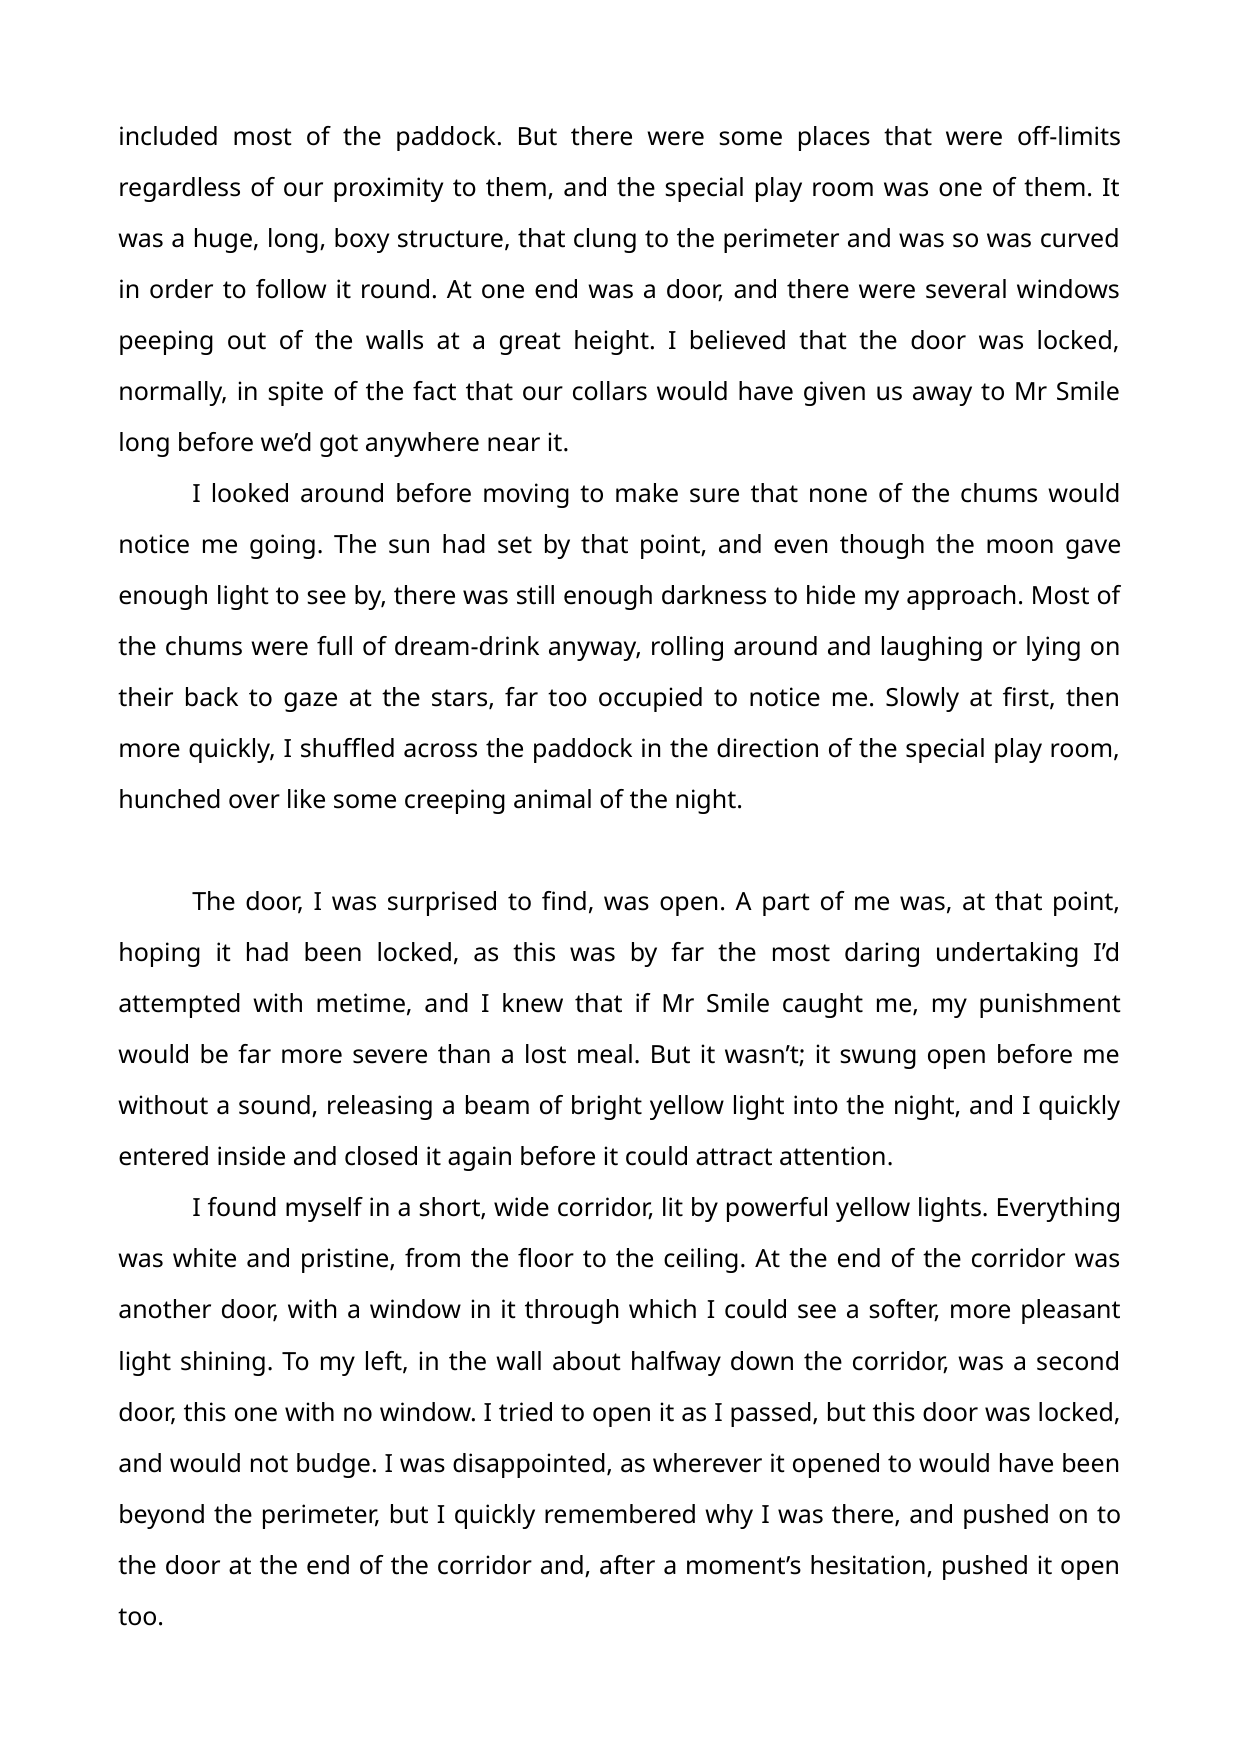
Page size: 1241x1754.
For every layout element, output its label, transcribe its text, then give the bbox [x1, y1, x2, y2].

text I found myself in a short, wide corridor, lit by powerful yellow lights. Everything was white and pristine, from the floor to the ceiling. At the end of the corridor was another door, with a window in it through which I could see a softer, more pleasant light shining. To my left, in the wall about halfway down the corridor, was a second door, this one with no window. I tried to open it as I passed, but this door was locked, and would not budge. I was disappointed, as wherever it opened to would have been beyond the perimeter, but I quickly remembered why I was there, and pushed on to the door at the end of the corridor and, after a moment’s hesitation, pushed it open too. [118, 1190, 1122, 1632]
text The door, I was surprised to find, was open. A part of me was, at that point, hoping it had been locked, as this was by far the most daring undertaking I’d attempted with metime, and I knew that if Mr Smile caught me, my punishment would be far more severe than a lost meal. But it wasn’t; it swung open before me without a sound, releasing a beam of bright yellow light into the night, and I quickly entered inside and closed it again before it could attract attention. [118, 884, 1122, 1173]
text I looked around before moving to make sure that none of the chums would notice me going. The sun had set by that point, and even though the moon gave enough light to see by, there was still enough darkness to hide my approach. Most of the chums were full of dream-drink anyway, rolling around and laughing or lying on their back to gaze at the stars, far too occupied to notice me. Slowly at first, then more quickly, I shuffled across the paddock in the direction of the special play room, hunched over like some creeping animal of the night. [118, 475, 1122, 816]
text included most of the paddock. But there were some places that were off-limits regardless of our proximity to them, and the special play room was one of them. It was a huge, long, boxy structure, that clung to the perimeter and was so was curved in order to follow it round. At one end was a door, and there were several windows peeping out of the walls at a great height. I believed that the door was locked, normally, in spite of the fact that our collars would have given us away to Mr Smile long before we’d got anywhere near it. [118, 118, 1122, 458]
